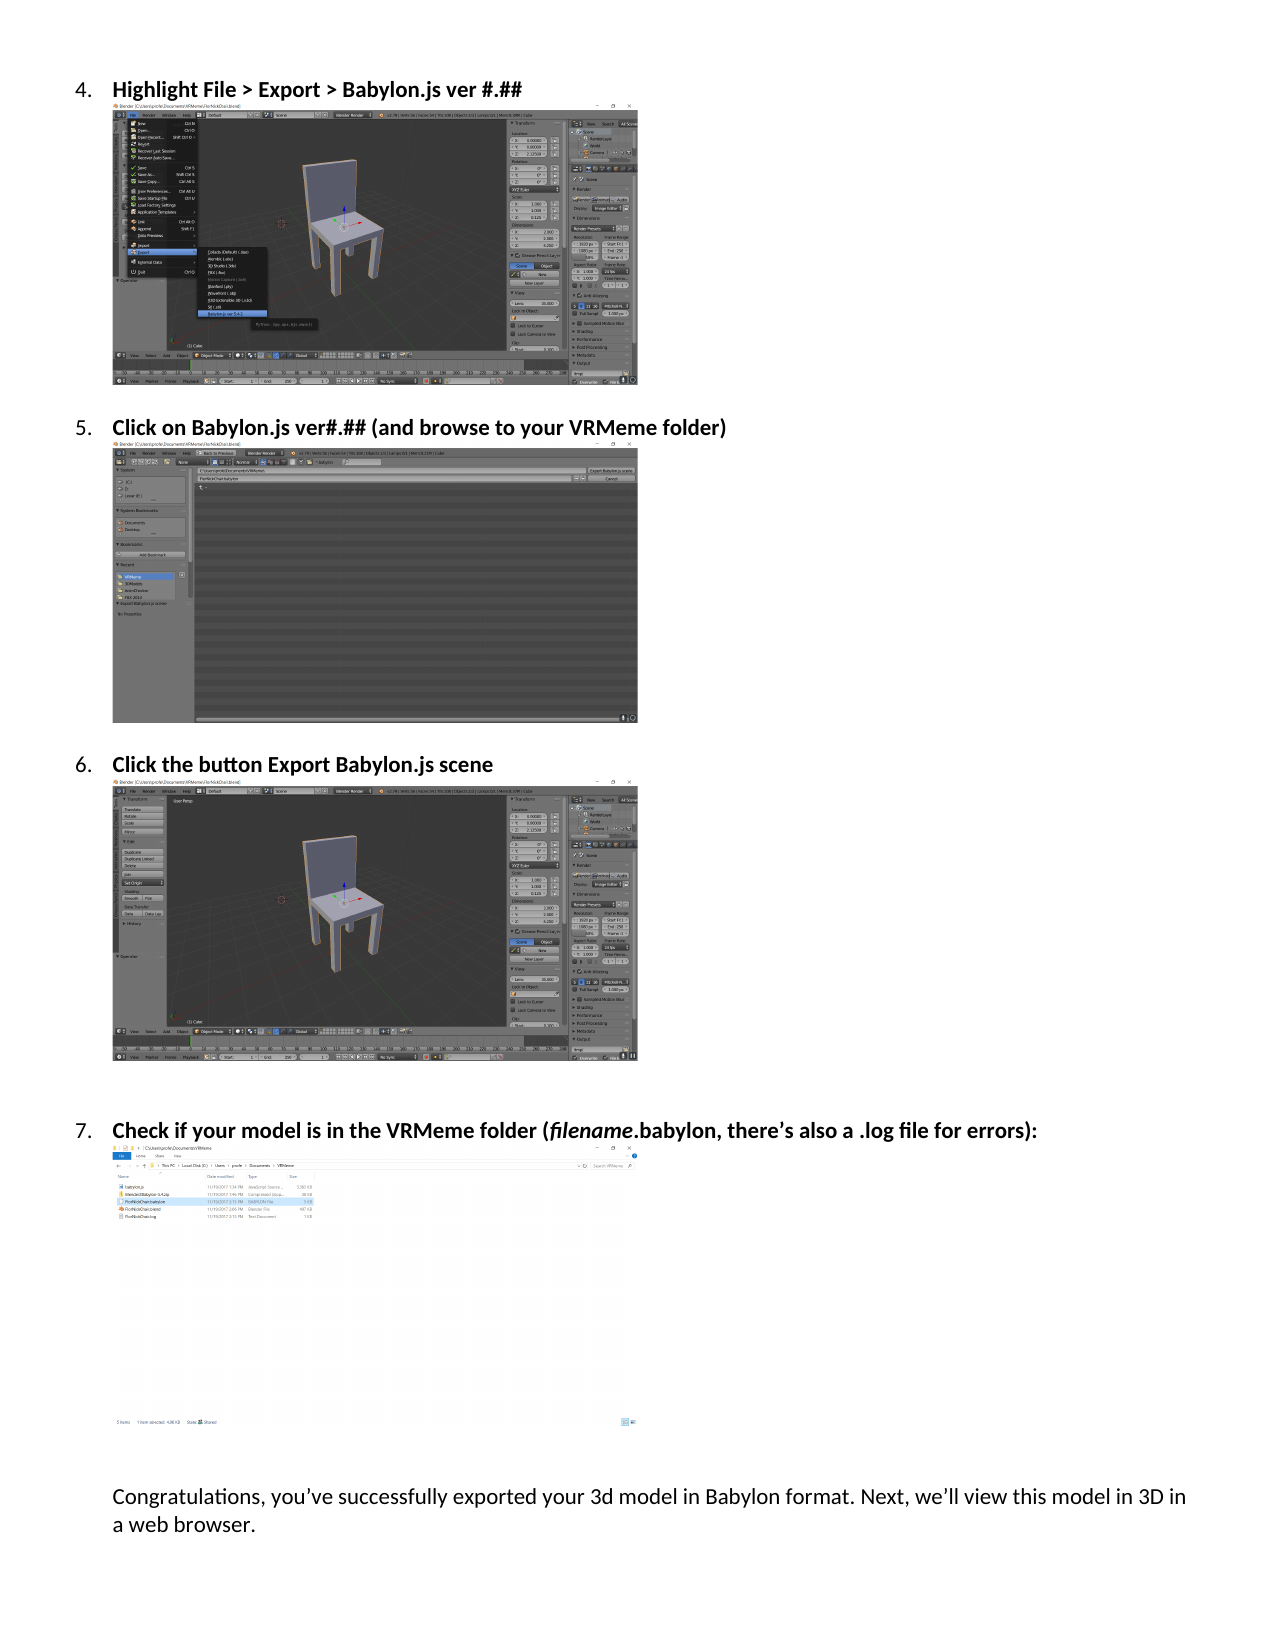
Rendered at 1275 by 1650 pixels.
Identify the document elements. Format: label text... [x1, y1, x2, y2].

list Click the button Export Babylon.js scene [75, 750, 1200, 1060]
list Highlight File > Export > Babylon.js ver #.## [75, 75, 1200, 413]
list Click on Babylon.js ver#.## (and browse to your VRMeme folder) [75, 413, 1200, 750]
list Check if your model is in the VRMeme folder (filename.babylon, there’s also a .log file for errors): [75, 1116, 1200, 1426]
text Congratulations, you’ve successfully exported your 3d model in Babylon format. Next, we’ll view this model in 3D in a web browser. [112, 1482, 1200, 1538]
